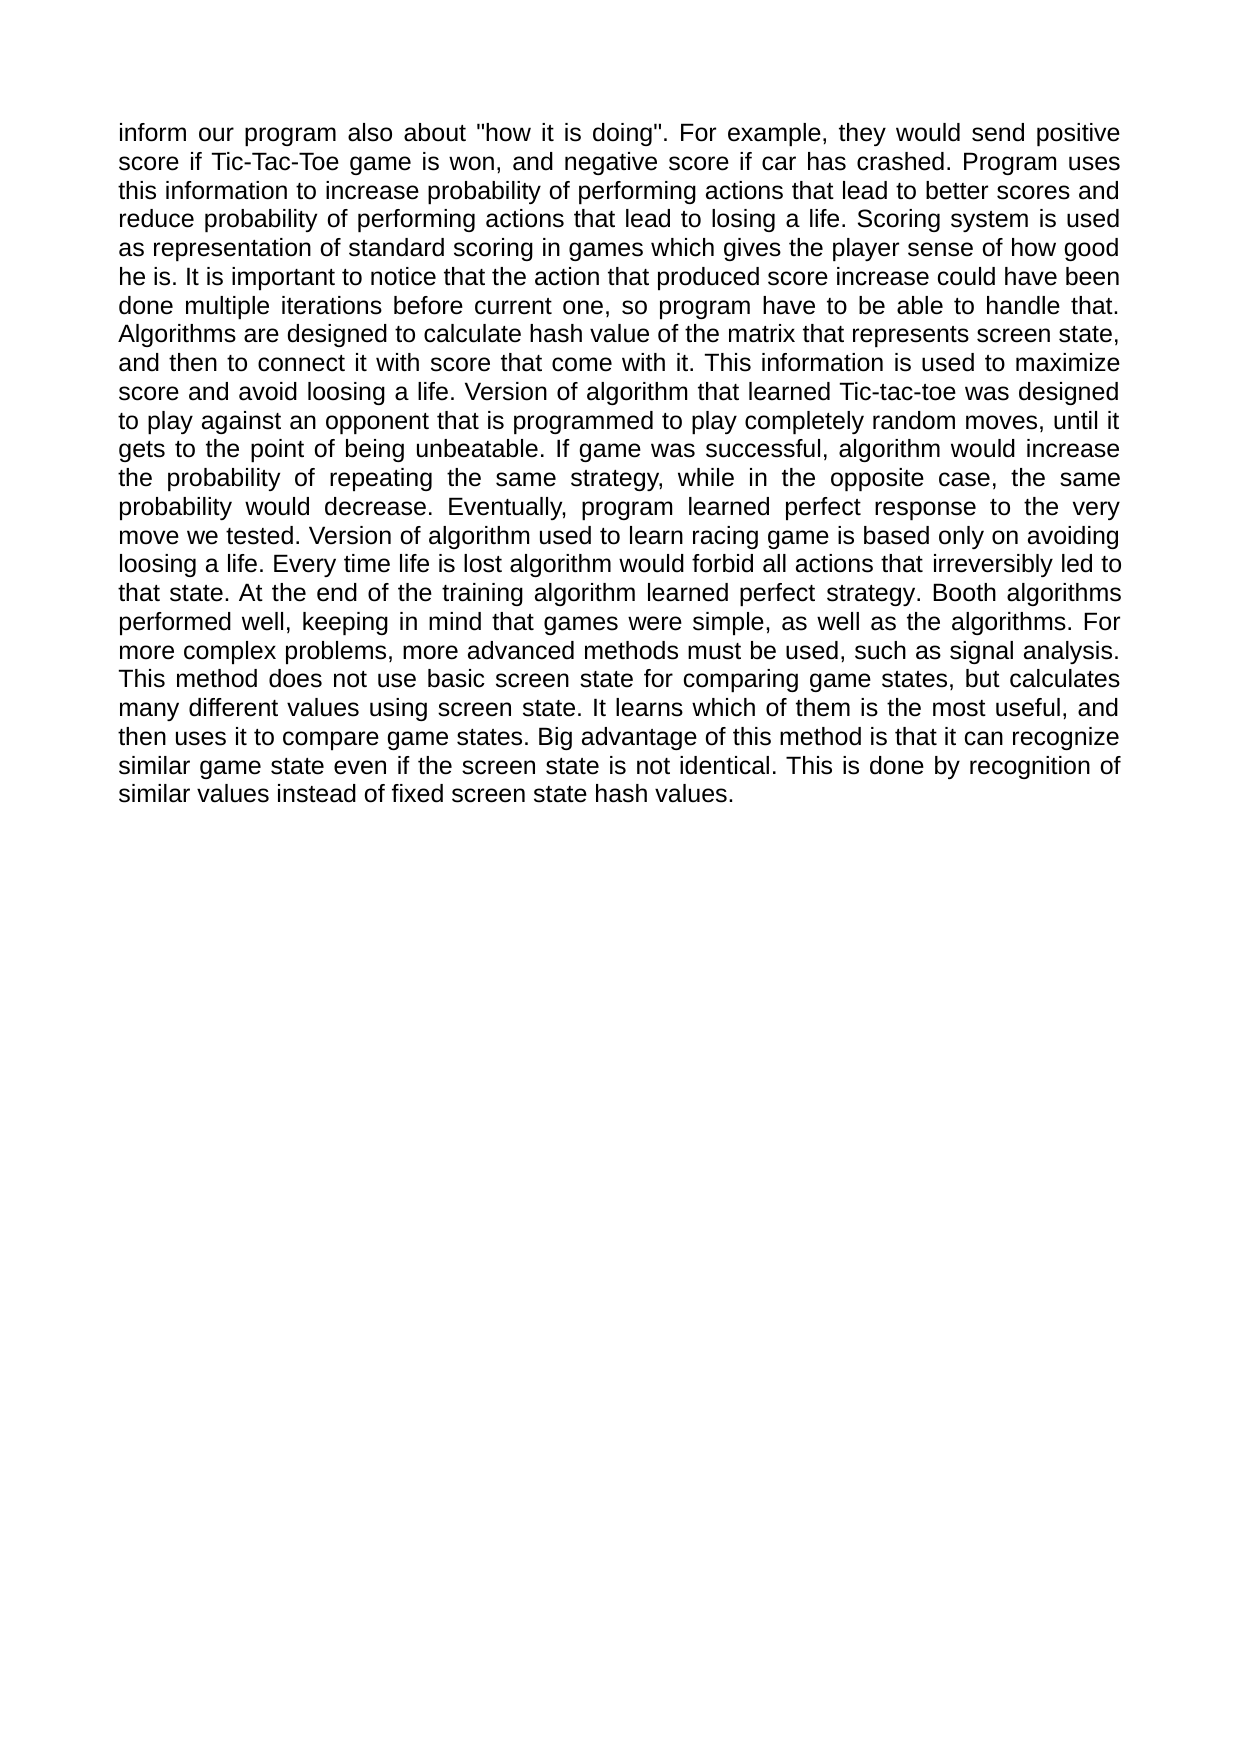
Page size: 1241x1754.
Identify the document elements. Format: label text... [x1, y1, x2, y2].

text inform our program also about "how it is doing". For example, they would send positive score if Tic-Tac-Toe game is won, and negative score if car has crashed. Program uses this information to increase probability of performing actions that lead to better scores and reduce probability of performing actions that lead to losing a life. Scoring system is used as representation of standard scoring in games which gives the player sense of how good he is. It is important to notice that the action that produced score increase could have been done multiple iterations before current one, so program have to be able to handle that. Algorithms are designed to calculate hash value of the matrix that represents screen state, and then to connect it with score that come with it. This information is used to maximize score and avoid loosing a life. Version of algorithm that learned Tic-tac-toe was designed to play against an opponent that is programmed to play completely random moves, until it gets to the point of being unbeatable. If game was successful, algorithm would increase the probability of repeating the same strategy, while in the opposite case, the same probability would decrease. Eventually, program learned perfect response to the very move we tested. Version of algorithm used to learn racing game is based only on avoiding loosing a life. Every time life is lost algorithm would forbid all actions that irreversibly led to that state. At the end of the training algorithm learned perfect strategy. Booth algorithms performed well, keeping in mind that games were simple, as well as the algorithms. For more complex problems, more advanced methods must be used, such as signal analysis. This method does not use basic screen state for comparing game states, but calculates many different values using screen state. It learns which of them is the most useful, and then uses it to compare game states. Big advantage of this method is that it can recognize similar game state even if the screen state is not identical. This is done by recognition of similar values instead of fixed screen state hash values. [118, 118, 1122, 808]
